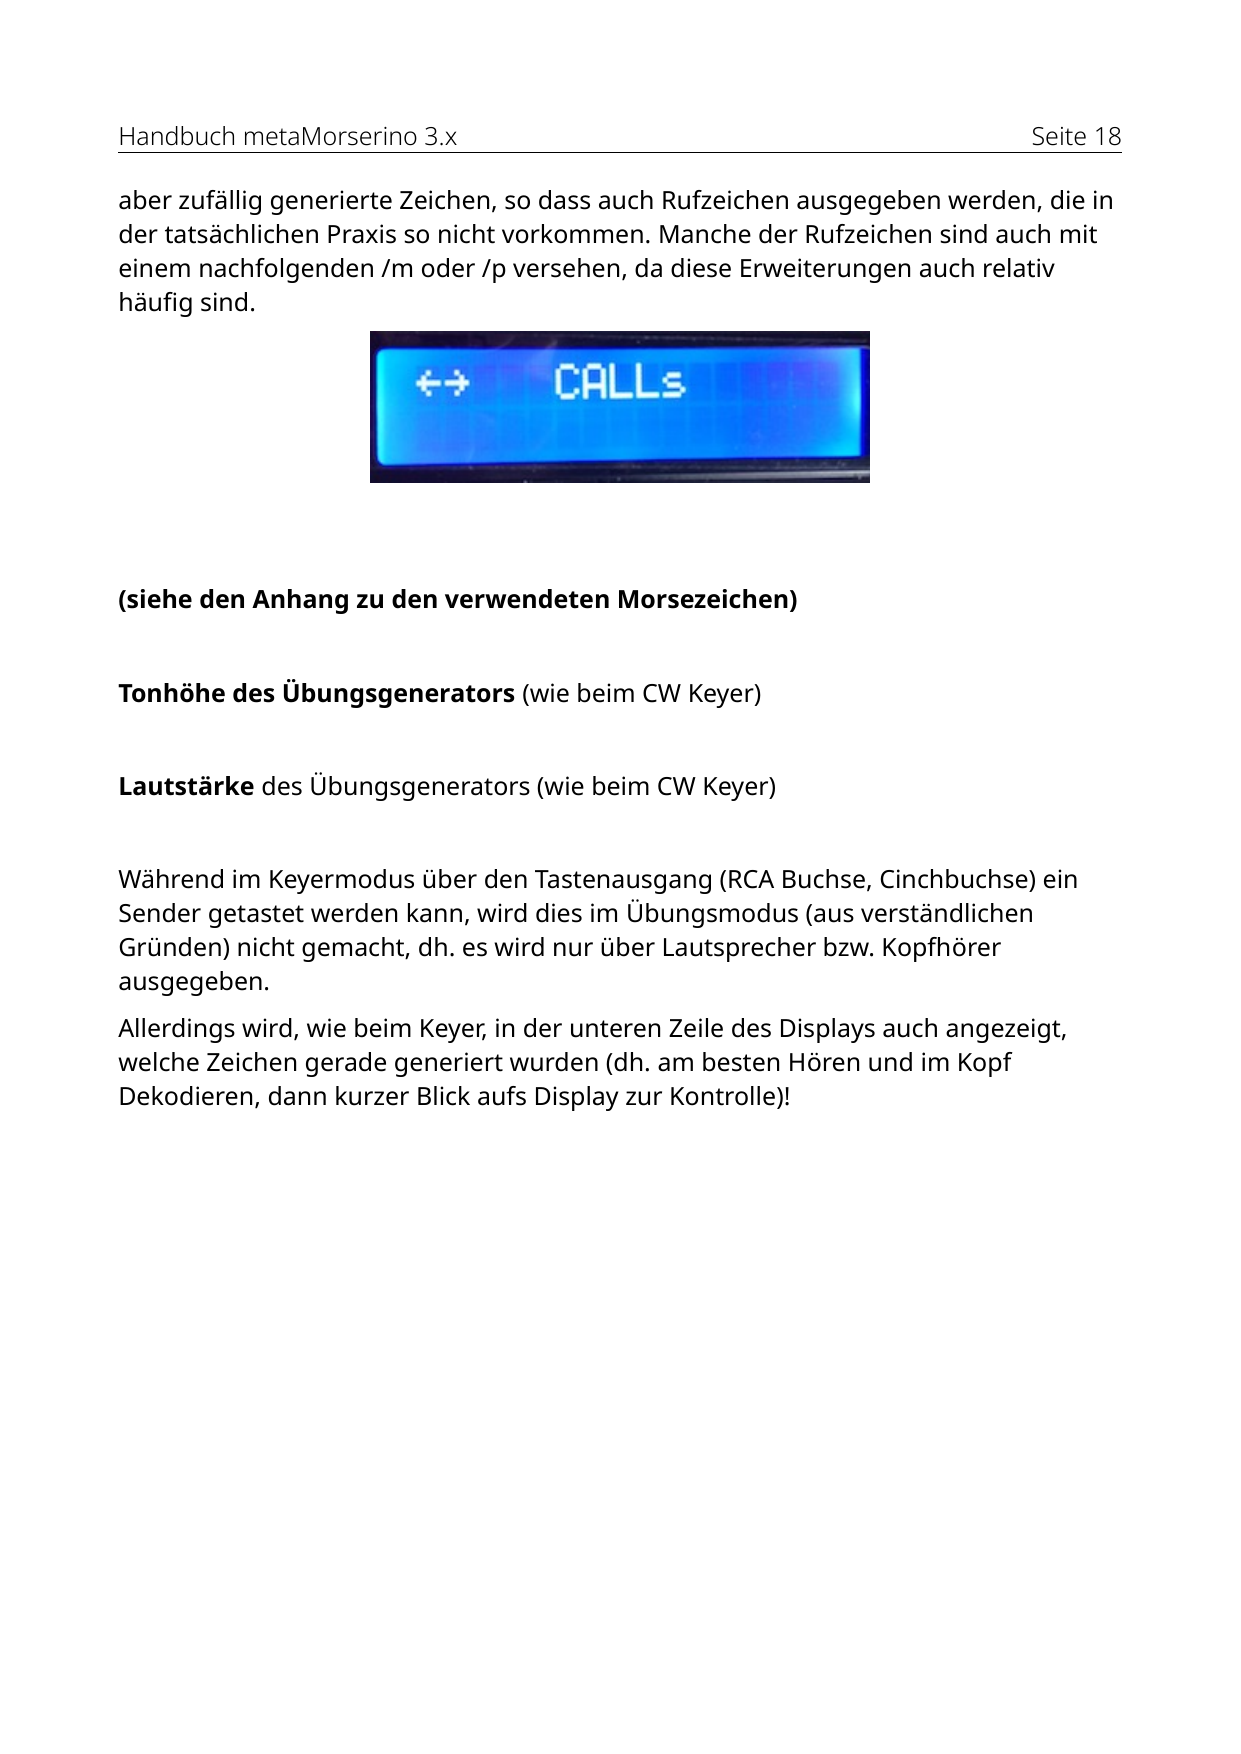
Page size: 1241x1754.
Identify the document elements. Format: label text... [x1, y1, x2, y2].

text Allerdings wird, wie beim Keyer, in der unteren Zeile des Displays auch angezeigt, welche Zeichen gerade generiert wurden (dh. am besten Hören und im Kopf Dekodieren, dann kurzer Blick aufs Display zur Kontrolle)! [118, 1010, 1122, 1112]
text aber zufällig generierte Zeichen, so dass auch Rufzeichen ausgegeben werden, die in der tatsächlichen Praxis so nicht vorkommen. Manche der Rufzeichen sind auch mit einem nachfolgenden /m oder /p versehen, da diese Erweiterungen auch relativ häufig sind. [118, 183, 1122, 319]
text Während im Keyermodus über den Tastenausgang (RCA Buchse, Cinchbuchse) ein Sender getastet werden kann, wird dies im Übungsmodus (aus verständlichen Gründen) nicht gemacht, dh. es wird nur über Lautsprecher bzw. Kopfhörer ausgegeben. [118, 861, 1122, 998]
text (siehe den Anhang zu den verwendeten Morsezeichen) [118, 582, 1122, 616]
picture [370, 331, 870, 483]
text Tonhöhe des Übungsgenerators (wie beim CW Keyer) [118, 675, 1122, 709]
text Lautstärke des Übungsgenerators (wie beim CW Keyer) [118, 768, 1122, 802]
